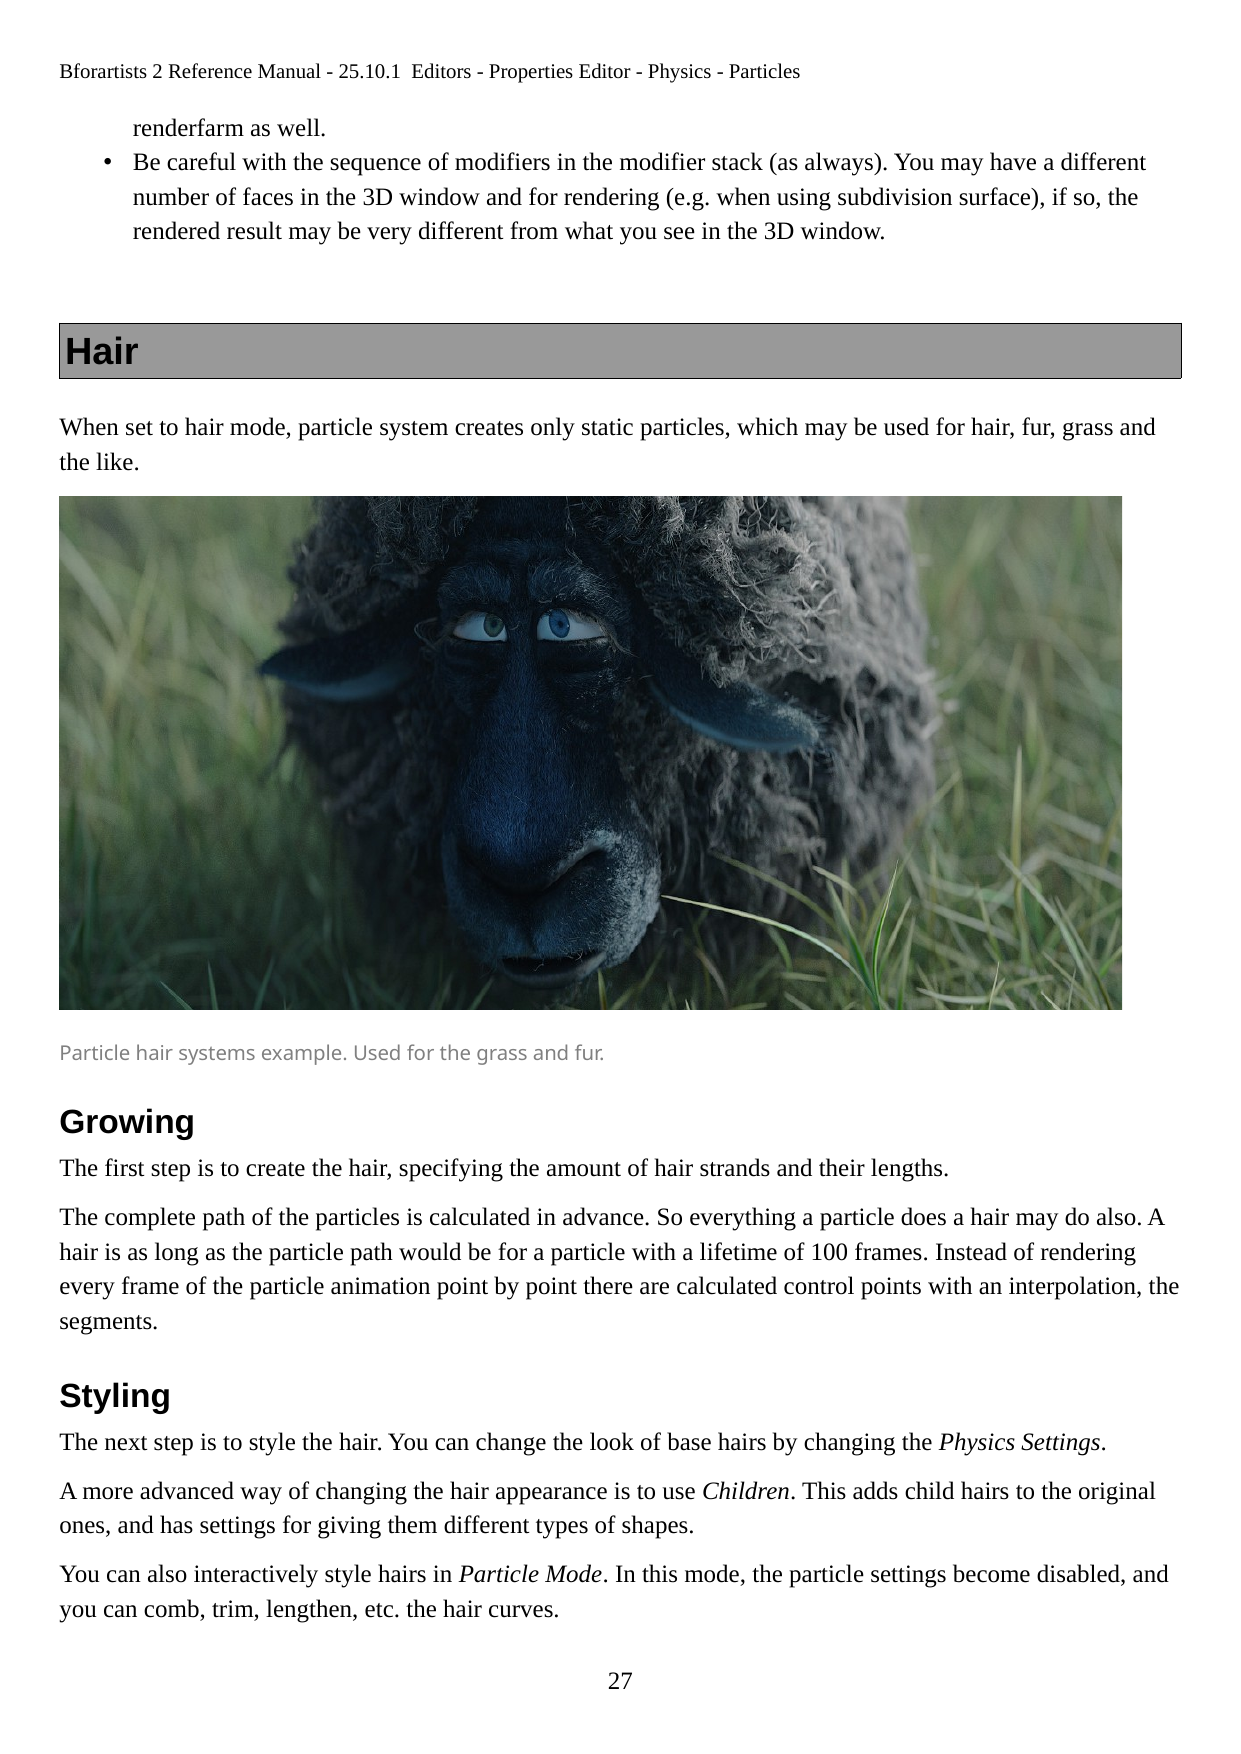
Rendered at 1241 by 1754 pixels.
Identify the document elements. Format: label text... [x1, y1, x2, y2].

table_header Hair [60, 324, 1181, 378]
subtitle Styling [59, 1376, 1181, 1414]
subtitle Growing [59, 1102, 1181, 1141]
text The complete path of the particles is calculated in advance. So everything a particle does a hair may do also. A hair is as long as the particle path would be for a particle with a lifetime of 100 frames. Instead of rendering every frame of the particle animation point by point there are calculated control points with an interpolation, the segments. [59, 1202, 1181, 1334]
list renderfarm as well. [103, 113, 1181, 141]
text Particle hair systems example. Used for the grass and fur. [59, 1035, 1181, 1067]
text The next step is to style the hair. You can change the look of base hairs by changing the Physics Settings. [59, 1427, 1181, 1456]
text When set to hair mode, particle system creates only static particles, which may be used for hair, fur, grass and the like. [59, 412, 1181, 476]
text The first step is to create the hair, specifying the amount of hair strands and their lengths. [59, 1153, 1181, 1182]
list Be careful with the sequence of modifiers in the modifier stack (as always). You may have a different number of faces in the 3D window and for rendering (e.g. when using subdivision surface), if so, the rendered result may be very different from what you see in the 3D window. [103, 147, 1181, 245]
text You can also interactively style hairs in Particle Mode. In this mode, the particle settings become disabled, and you can comb, trim, lengthen, etc. the hair curves. [59, 1559, 1181, 1623]
picture [59, 496, 1123, 1010]
text A more advanced way of changing the hair appearance is to use Children. This adds child hairs to the original ones, and has settings for giving them different types of shapes. [59, 1476, 1181, 1539]
